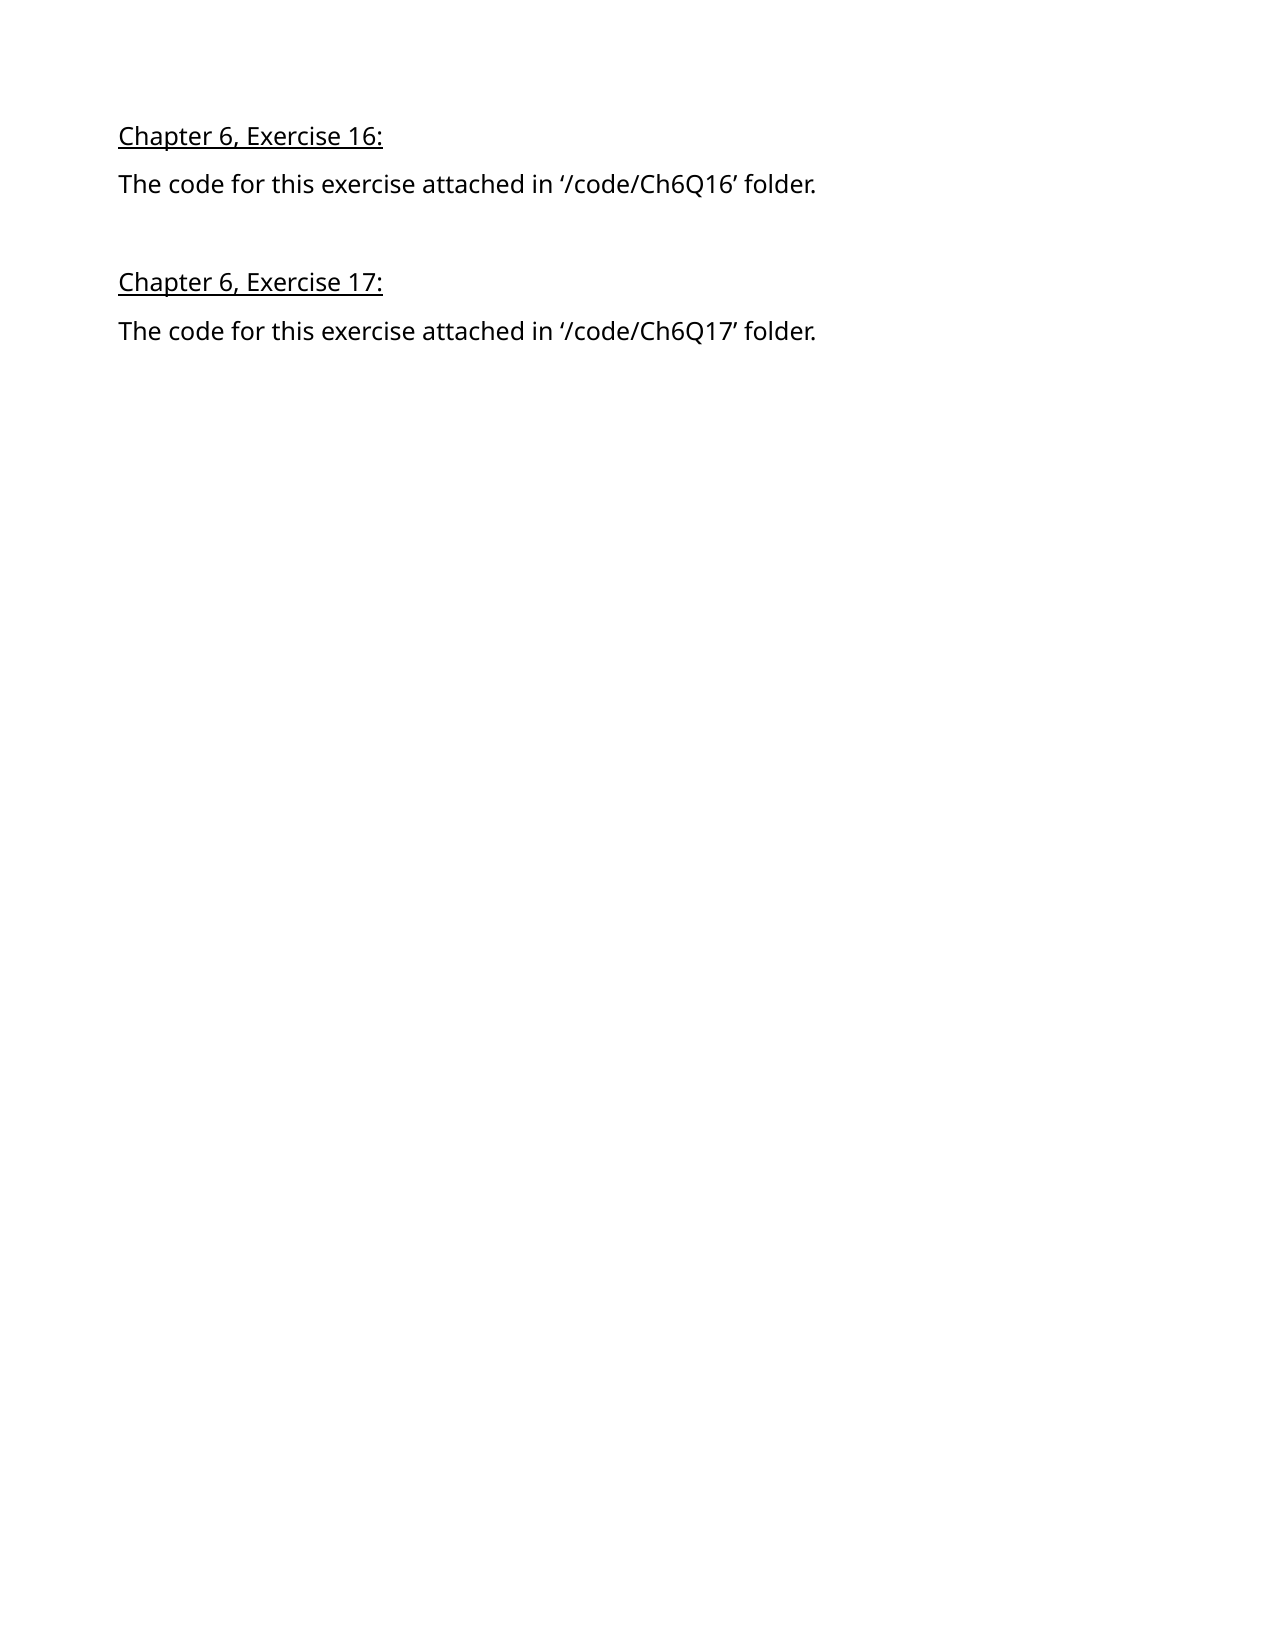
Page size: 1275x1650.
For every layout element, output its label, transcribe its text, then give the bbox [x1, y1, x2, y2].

text Chapter 6, Exercise 17: [118, 265, 1157, 299]
text The code for this exercise attached in ‘/code/Ch6Q16’ folder. [118, 167, 1157, 201]
text Chapter 6, Exercise 16: [118, 118, 1157, 152]
text The code for this exercise attached in ‘/code/Ch6Q17’ folder. [118, 314, 1157, 348]
